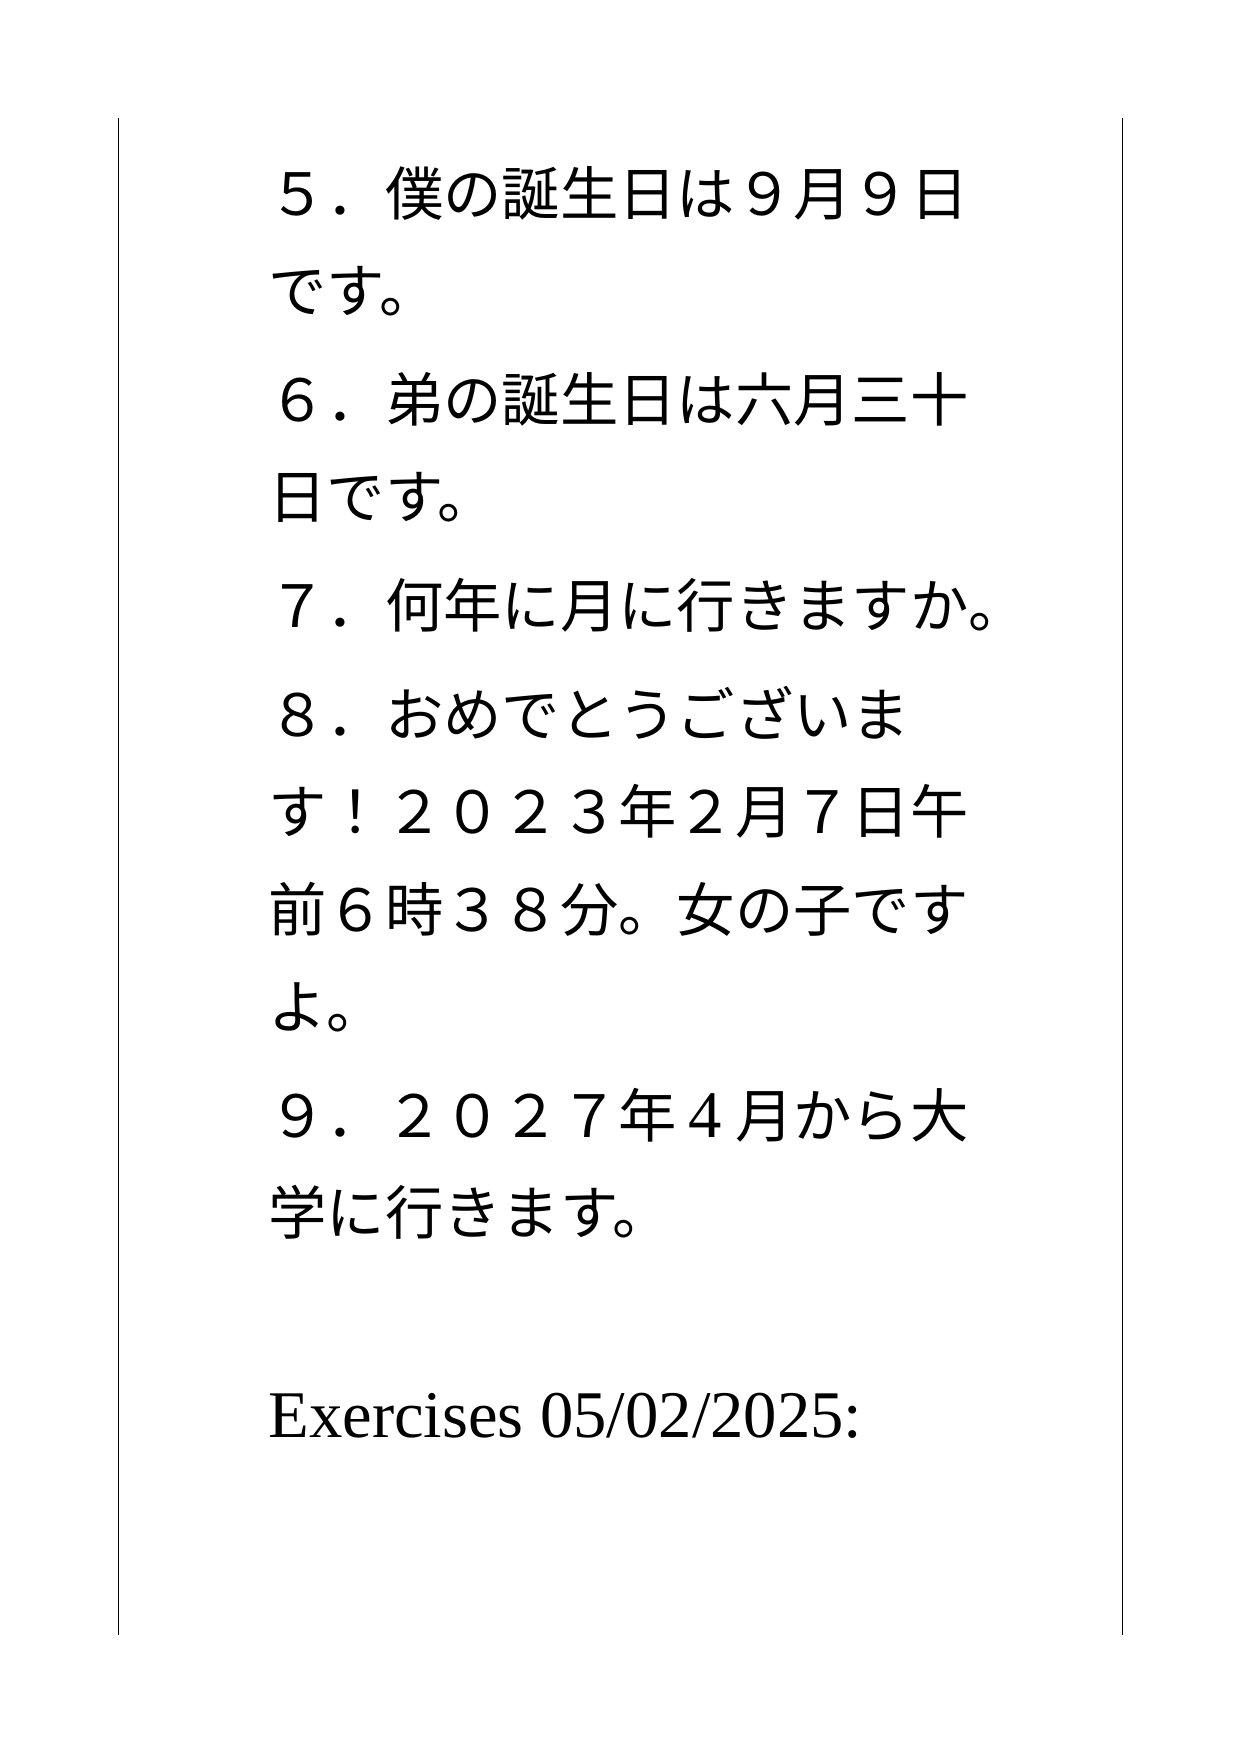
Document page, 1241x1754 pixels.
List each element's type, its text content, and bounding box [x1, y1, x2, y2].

text ５．僕の誕生日は９月９日です。 [268, 148, 972, 330]
text ７．何年に月に行きますか。 [268, 560, 972, 645]
text ８．おめでとうございます！２０２３年２月７日午前６時３８分。女の子ですよ。 [268, 669, 972, 1045]
text Exercises 05/02/2025: [268, 1375, 972, 1452]
text ９．２０２７年4月から大学に行きます。 [268, 1069, 972, 1251]
text ６．弟の誕生日は六月三十日です。 [268, 354, 972, 536]
